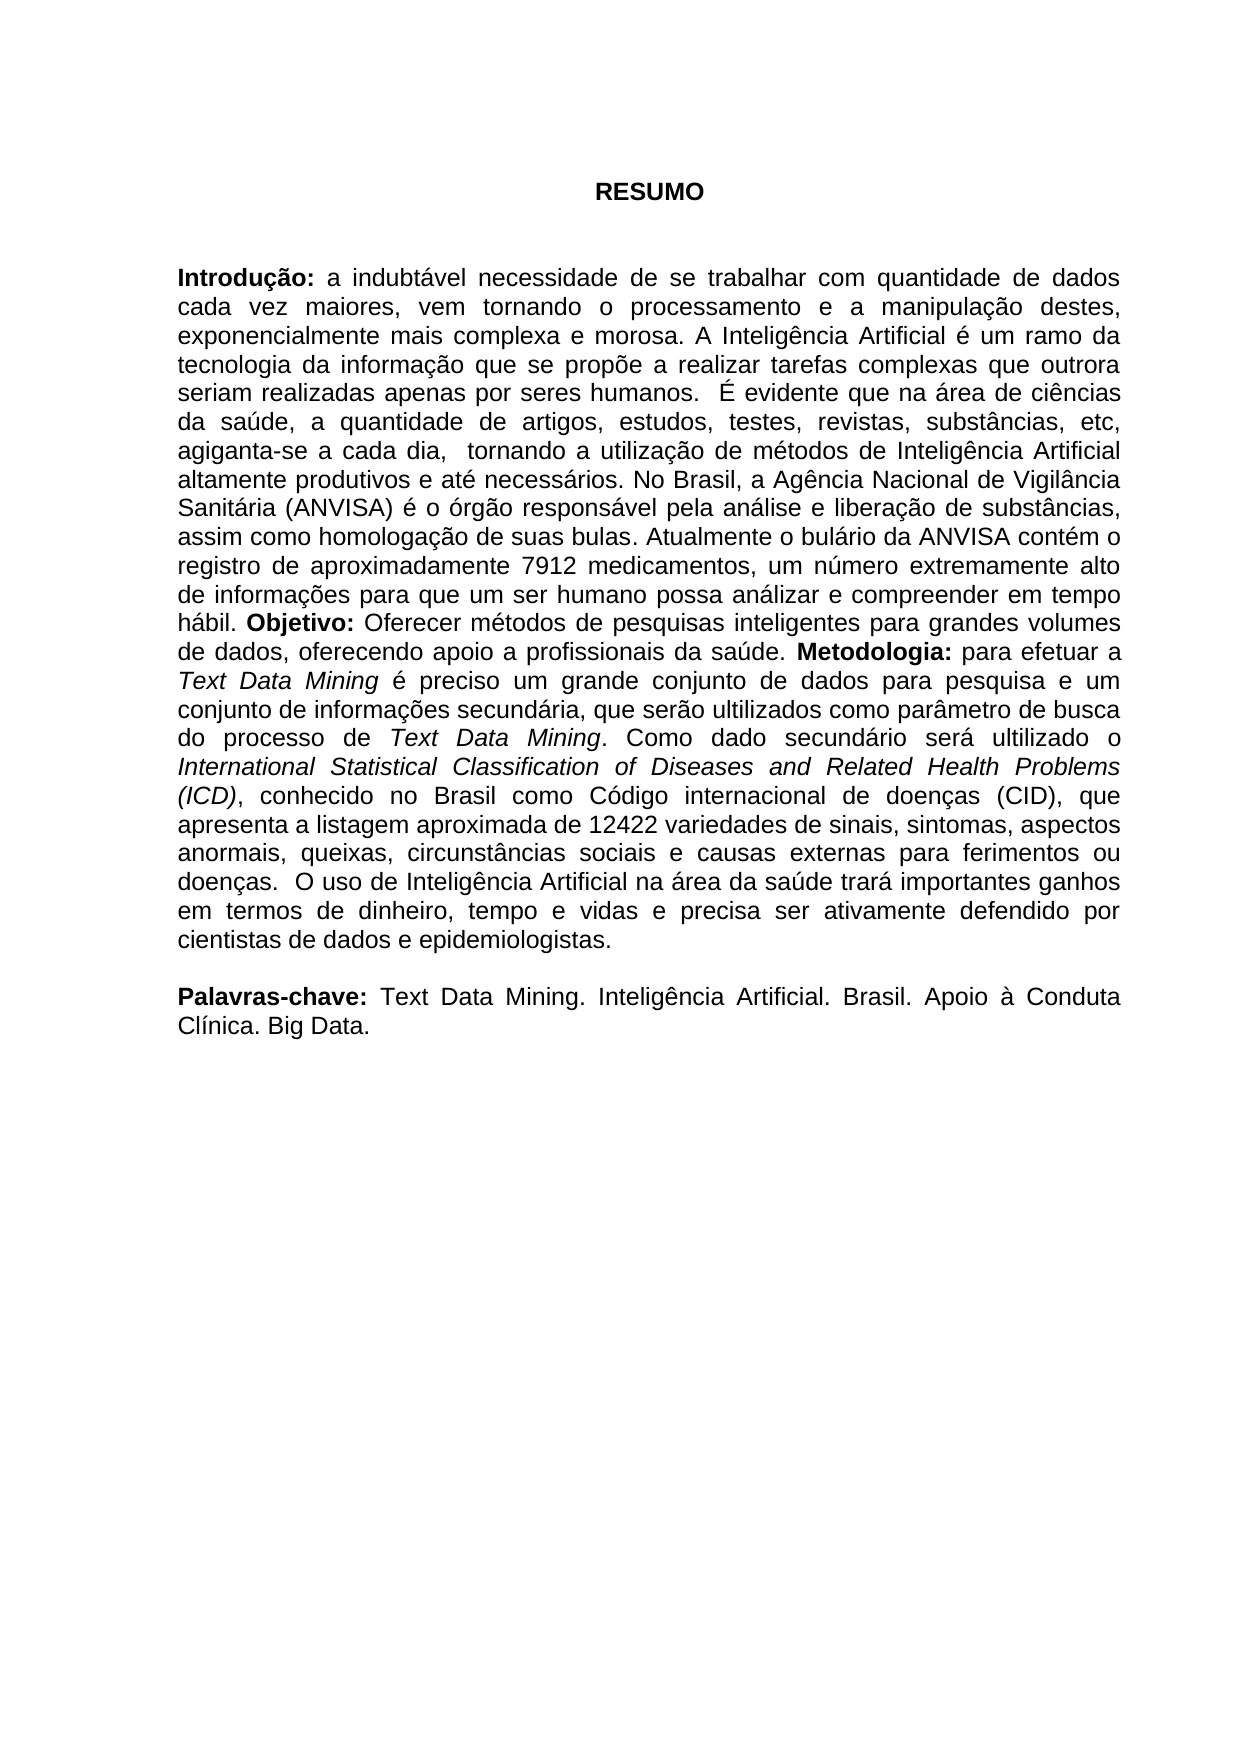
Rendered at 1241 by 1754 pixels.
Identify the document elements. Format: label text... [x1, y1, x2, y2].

text Palavras-chave: Text Data Mining. Inteligência Artificial. Brasil. Apoio à Conduta Clínica. Big Data. [177, 982, 1122, 1040]
text Introdução: a indubtável necessidade de se trabalhar com quantidade de dados cada vez maiores, vem tornando o processamento e a manipulação destes, exponencialmente mais complexa e morosa. A Inteligência Artificial é um ramo da tecnologia da informação que se propõe a realizar tarefas complexas que outrora seriam realizadas apenas por seres humanos. É evidente que na área de ciências da saúde, a quantidade de artigos, estudos, testes, revistas, substâncias, etc, agiganta-se a cada dia, tornando a utilização de métodos de Inteligência Artificial altamente produtivos e até necessários. No Brasil, a Agência Nacional de Vigilância Sanitária (ANVISA) é o órgão responsável pela análise e liberação de substâncias, assim como homologação de suas bulas. Atualmente o bulário da ANVISA contém o registro de aproximadamente 7912 medicamentos, um número extremamente alto de informações para que um ser humano possa análizar e compreender em tempo hábil. Objetivo: Oferecer métodos de pesquisas inteligentes para grandes volumes de dados, oferecendo apoio a profissionais da saúde. Metodologia: para efetuar a Text Data Mining é preciso um grande conjunto de dados para pesquisa e um conjunto de informações secundária, que serão ultilizados como parâmetro de busca do processo de Text Data Mining. Como dado secundário será ultilizado o International Statistical Classification of Diseases and Related Health Problems (ICD), conhecido no Brasil como Código internacional de doenças (CID), que apresenta a listagem aproximada de 12422 variedades de sinais, sintomas, aspectos anormais, queixas, circunstâncias sociais e causas externas para ferimentos ou doenças. O uso de Inteligência Artificial na área da saúde trará importantes ganhos em termos de dinheiro, tempo e vidas e precisa ser ativamente defendido por cientistas de dados e epidemiologistas. [177, 263, 1122, 953]
text RESUMO [177, 177, 1122, 206]
